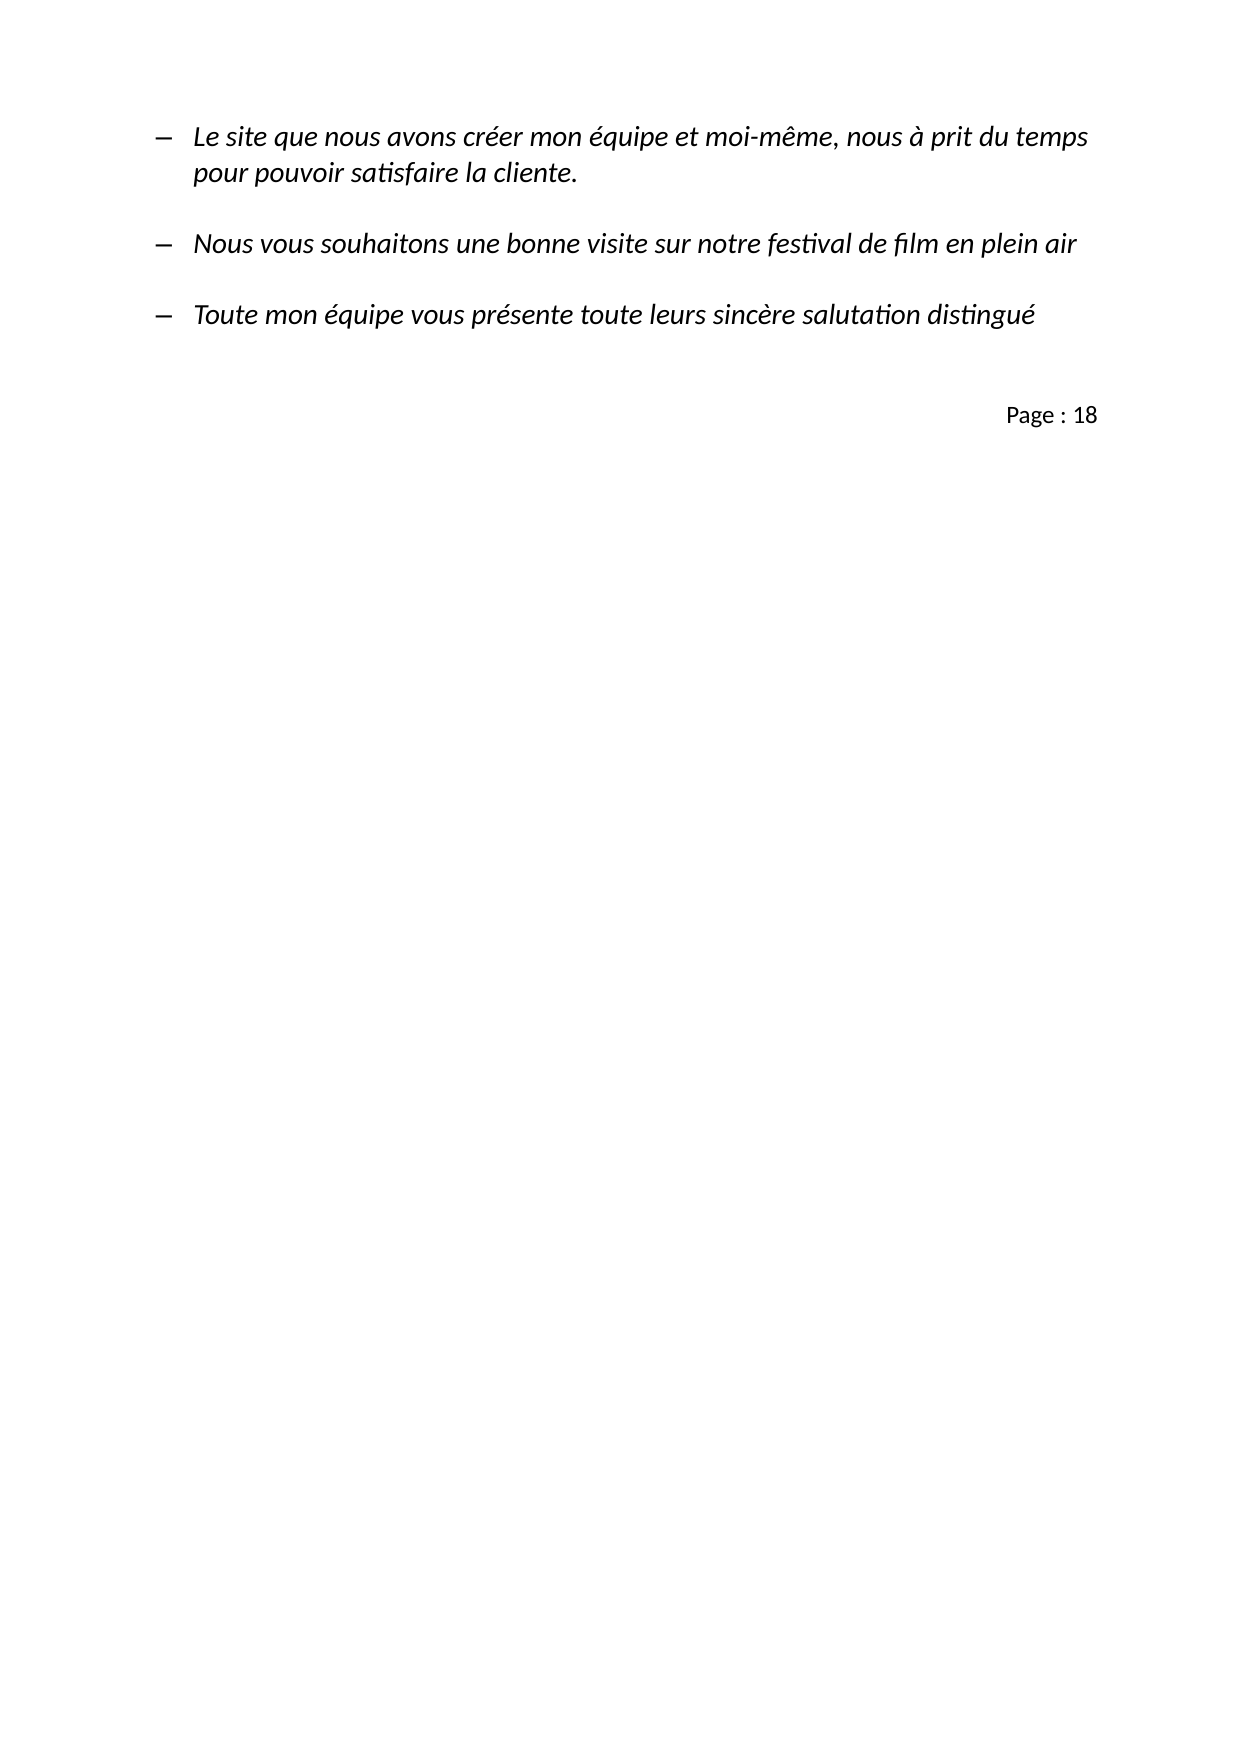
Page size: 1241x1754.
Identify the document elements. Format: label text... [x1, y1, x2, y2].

list Nous vous souhaitons une bonne visite sur notre festival de film en plein air [156, 225, 1122, 261]
text Page : 18 [118, 383, 1122, 433]
list Le site que nous avons créer mon équipe et moi-même, nous à prit du temps pour pouvoir satisfaire la cliente. [156, 118, 1122, 189]
list Toute mon équipe vous présente toute leurs sincère salutation distingué [156, 296, 1122, 332]
